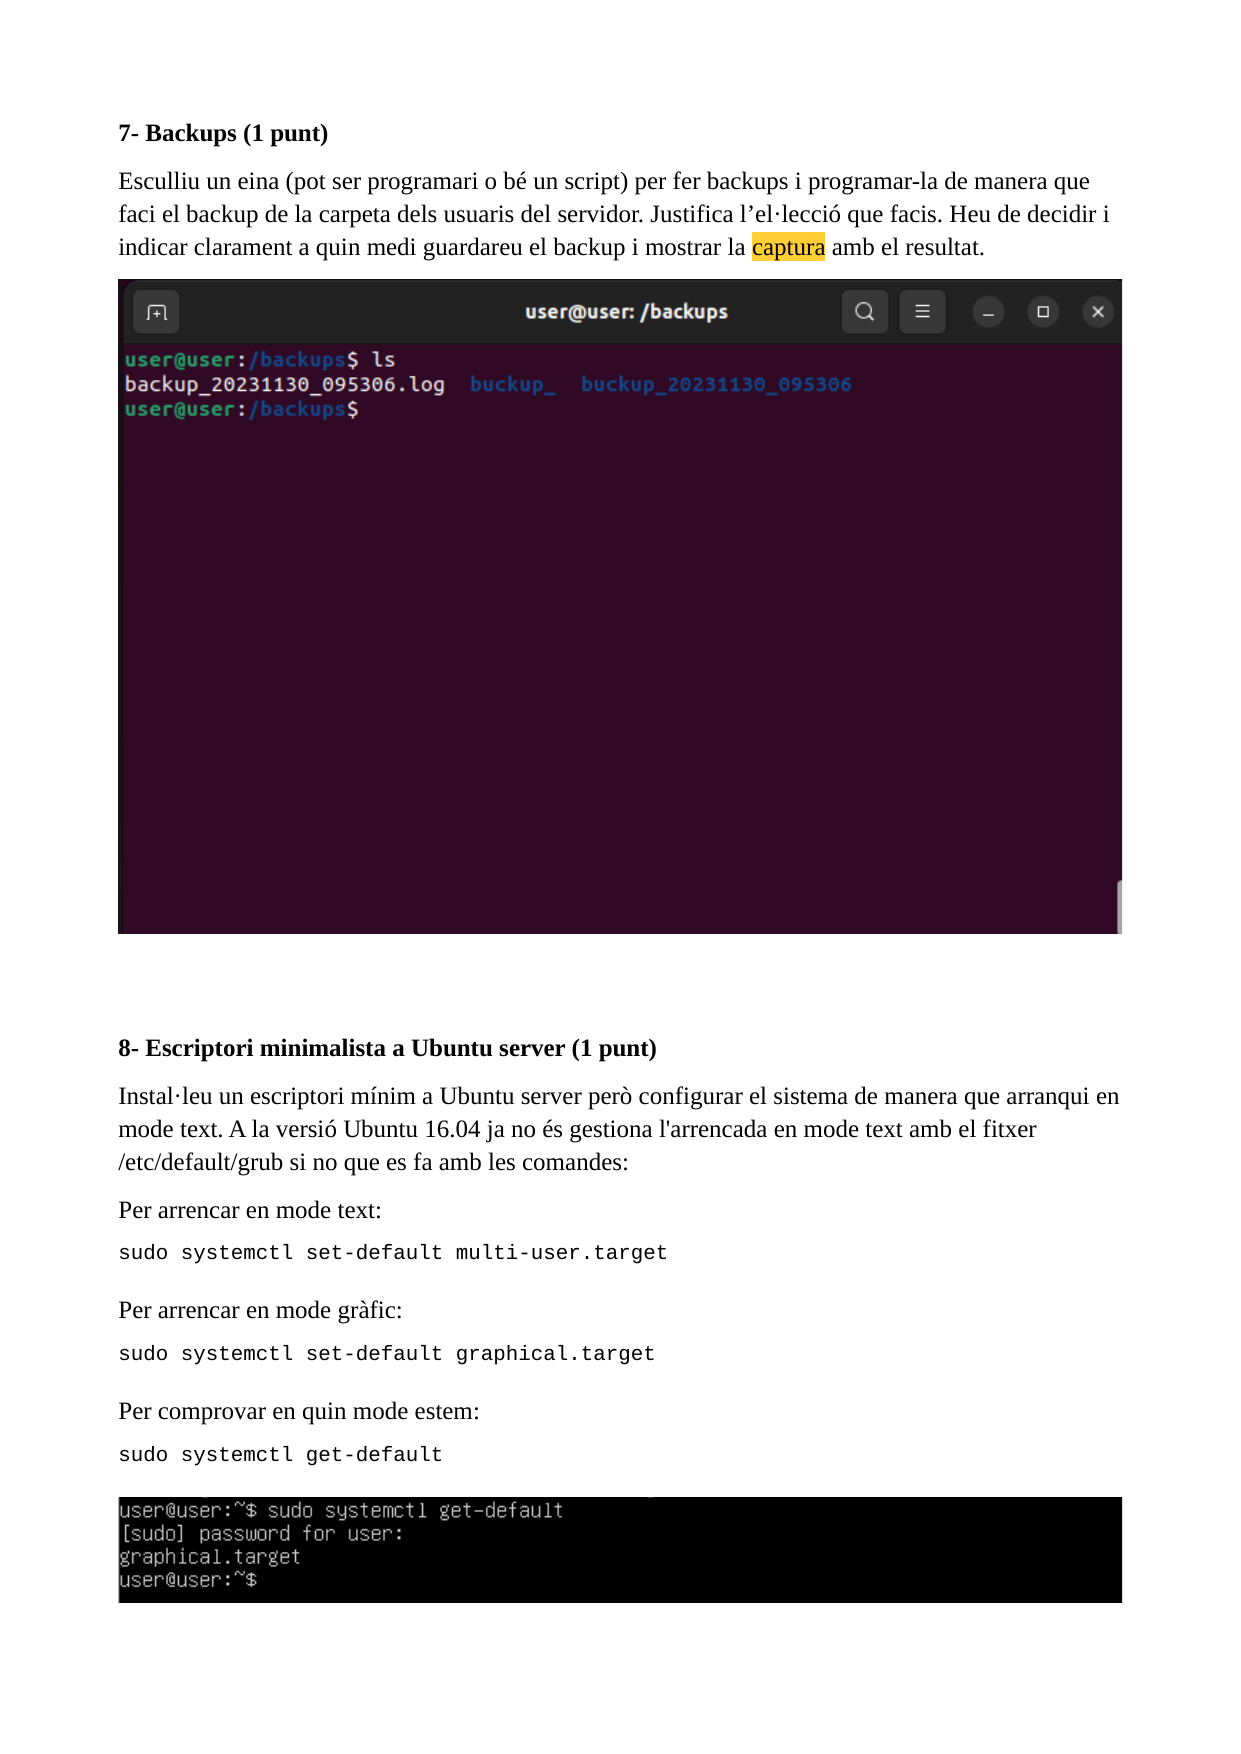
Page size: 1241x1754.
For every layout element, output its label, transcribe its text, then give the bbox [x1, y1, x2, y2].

text Instal·leu un escriptori mínim a Ubuntu server però configurar el sistema de manera que arranqui en mode text. A la versió Ubuntu 16.04 ja no és gestiona l'arrencada en mode text amb el fitxer /etc/default/grub si no que es fa amb les comandes: [118, 1081, 1122, 1176]
text 7- Backups (1 punt) [118, 118, 1122, 147]
picture [118, 1497, 1123, 1603]
text Per arrencar en mode gràfic: [118, 1296, 1122, 1324]
text Per comprovar en quin mode estem: [118, 1396, 1122, 1425]
picture [118, 279, 1123, 934]
text 8- Escriptori minimalista a Ubuntu server (1 punt) [118, 1033, 1122, 1062]
text sudo systemctl get-default [118, 1444, 1122, 1467]
text Esculliu un eina (pot ser programari o bé un script) per fer backups i programar-la de manera que faci el backup de la carpeta dels usuaris del servidor. Justifica l’el·lecció que facis. Heu de decidir i indicar clarament a quin medi guardareu el backup i mostrar la captura amb el resultat. [118, 166, 1122, 261]
text sudo systemctl set-default multi-user.target [118, 1242, 1122, 1266]
text Per arrencar en mode text: [118, 1195, 1122, 1223]
text sudo systemctl set-default graphical.target [118, 1343, 1122, 1367]
